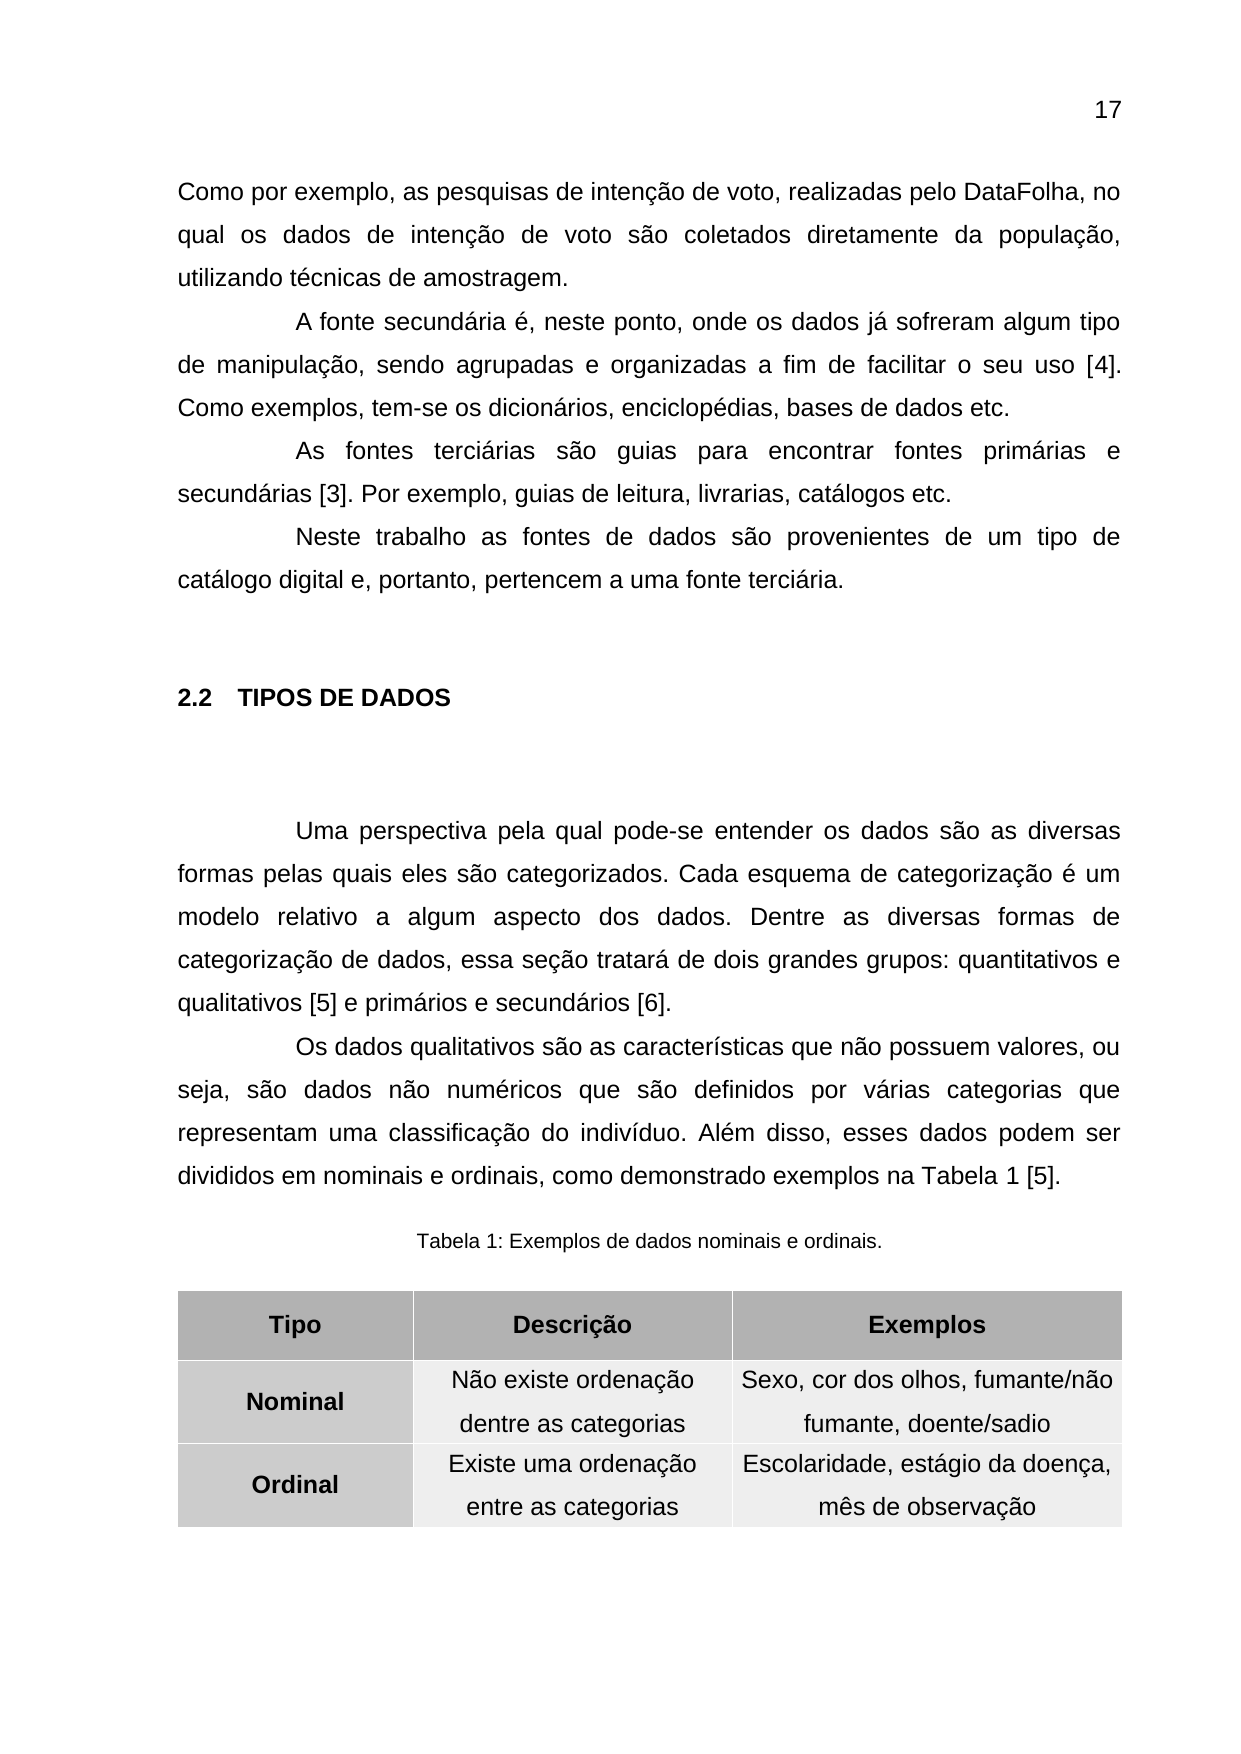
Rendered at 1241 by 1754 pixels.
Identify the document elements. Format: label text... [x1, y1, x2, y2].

text Tabela 1: Exemplos de dados nominais e ordinais. [177, 1229, 1122, 1253]
table_header Descrição [414, 1291, 732, 1360]
text Os dados qualitativos são as características que não possuem valores, ou seja, são dados não numéricos que são definidos por várias categorias que representam uma classificação do indivíduo. Além disso, esses dados podem ser divididos em nominais e ordinais, como demonstrado exemplos na Tabela 1 [5]. [177, 1032, 1122, 1190]
text Como por exemplo, as pesquisas de intenção de voto, realizadas pelo DataFolha, no qual os dados de intenção de voto são coletados diretamente da população, utilizando técnicas de amostragem. [177, 177, 1122, 292]
table_cell Nominal [178, 1361, 413, 1443]
table_cell Não existe ordenação dentre as categorias [414, 1361, 732, 1443]
table_cell Escolaridade, estágio da doença, mês de observação [733, 1444, 1122, 1527]
subtitle Tipos de dados [177, 683, 1122, 712]
table_header Exemplos [733, 1291, 1122, 1360]
text As fontes terciárias são guias para encontrar fontes primárias e secundárias [3]. Por exemplo, guias de leitura, livrarias, catálogos etc. [177, 436, 1122, 508]
text Uma perspectiva pela qual pode-se entender os dados são as diversas formas pelas quais eles são categorizados. Cada esquema de categorização é um modelo relativo a algum aspecto dos dados. Dentre as diversas formas de categorização de dados, essa seção tratará de dois grandes grupos: quantitativos e qualitativos [5] e primários e secundários [6]. [177, 816, 1122, 1017]
table_cell Ordinal [178, 1444, 413, 1527]
table_cell Sexo, cor dos olhos, fumante/não fumante, doente/sadio [733, 1361, 1122, 1443]
text Neste trabalho as fontes de dados são provenientes de um tipo de catálogo digital e, portanto, pertencem a uma fonte terciária. [177, 522, 1122, 594]
text A fonte secundária é, neste ponto, onde os dados já sofreram algum tipo de manipulação, sendo agrupadas e organizadas a fim de facilitar o seu uso [4]. Como exemplos, tem-se os dicionários, enciclopédias, bases de dados etc. [177, 307, 1122, 422]
table_header Tipo [178, 1291, 413, 1360]
table_cell Existe uma ordenação entre as categorias [414, 1444, 732, 1527]
